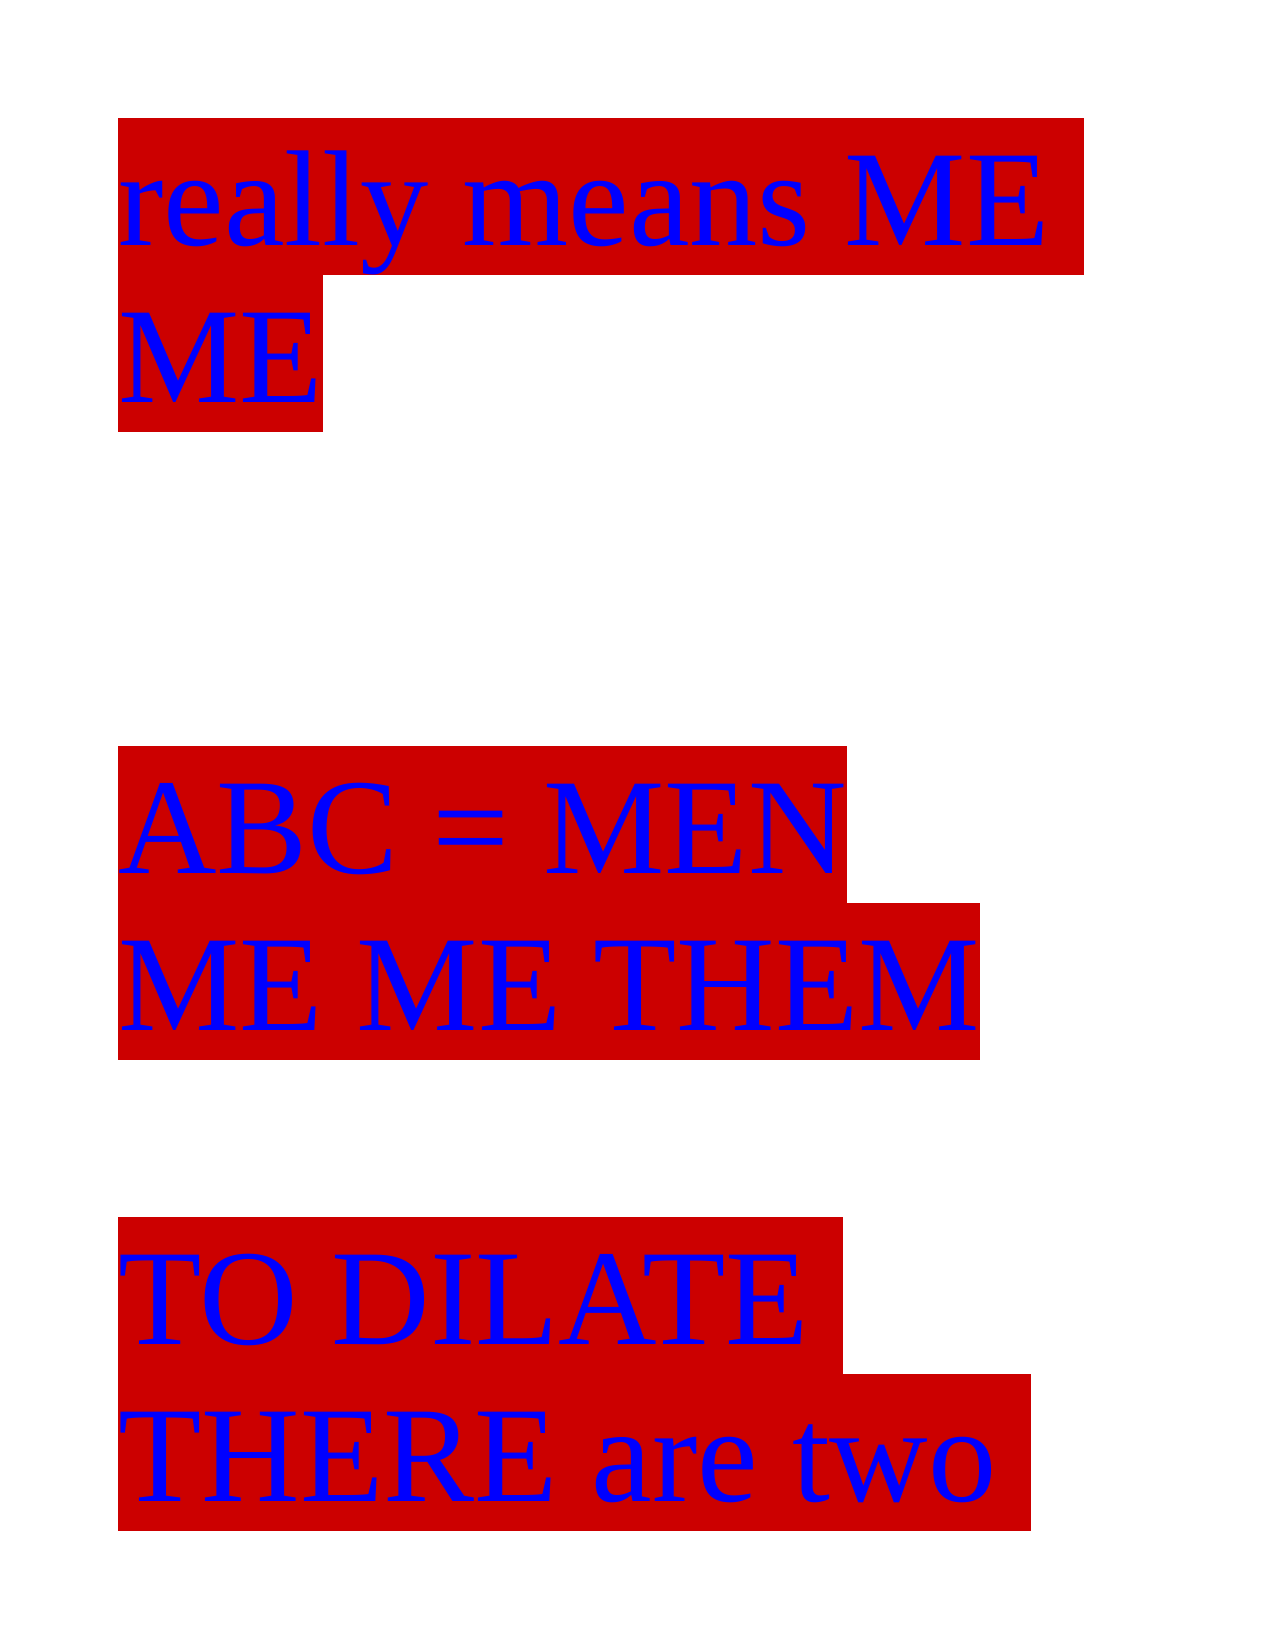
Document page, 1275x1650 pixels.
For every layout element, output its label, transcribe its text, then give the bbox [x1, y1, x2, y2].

text really means ME ME ABC = MEN ME ME THEM [118, 118, 1157, 1060]
text TO DILATE THERE are two [118, 1217, 1157, 1531]
